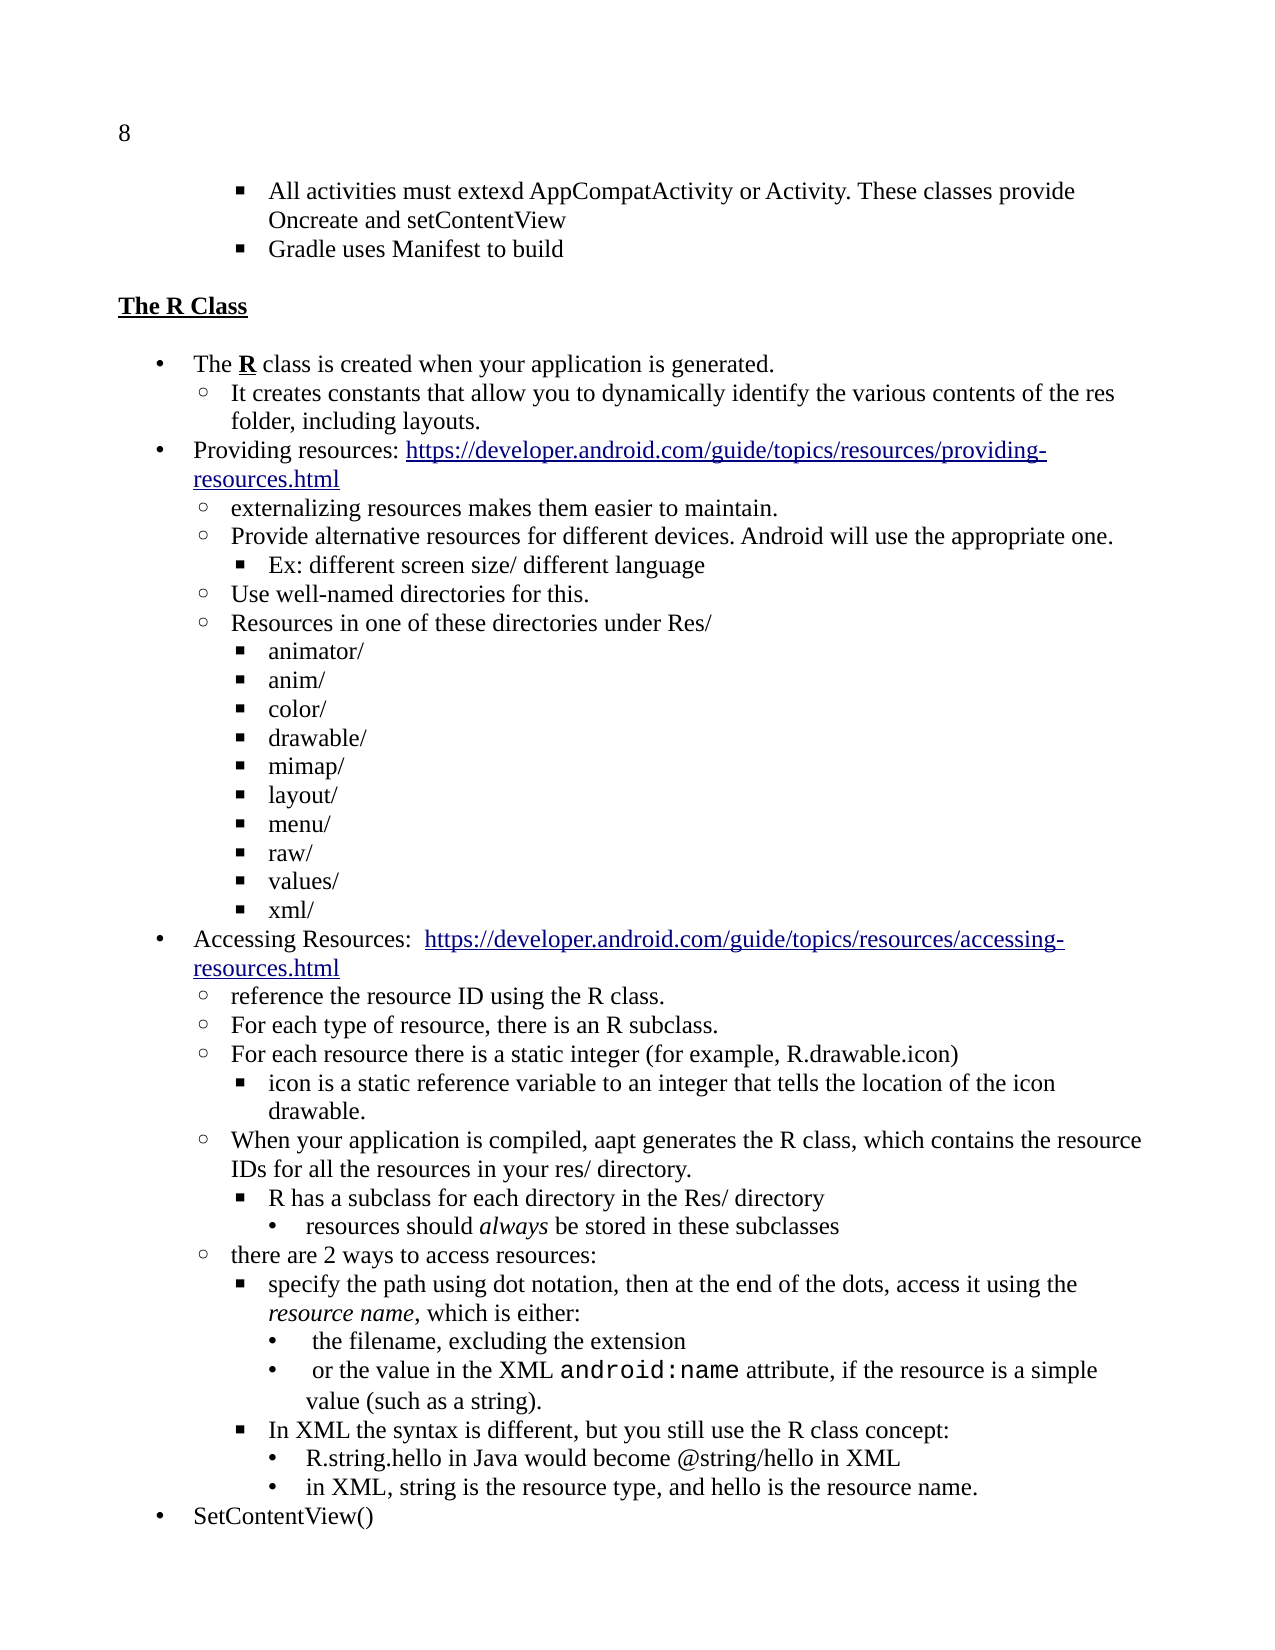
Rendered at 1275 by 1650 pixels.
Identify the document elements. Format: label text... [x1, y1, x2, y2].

list Resources in one of these directories under Res/ [193, 608, 1157, 636]
text The R Class [118, 291, 1157, 320]
list Providing resources: https://developer.android.com/guide/topics/resources/providing-resources.html [156, 435, 1157, 493]
list For each resource there is a static integer (for example, R.drawable.icon) [193, 1039, 1157, 1068]
list color/ [231, 694, 1157, 723]
list raw/ [231, 838, 1157, 866]
list Provide alternative resources for different devices. Android will use the appropriate one. [193, 521, 1157, 550]
list R has a subclass for each directory in the Res/ directory [231, 1183, 1157, 1211]
list xml/ [231, 895, 1157, 924]
list menu/ [231, 809, 1157, 838]
list icon is a static reference variable to an integer that tells the location of the icon drawable. [231, 1068, 1157, 1125]
list layout/ [231, 780, 1157, 809]
list anim/ [231, 665, 1157, 694]
list When your application is compiled, aapt generates the R class, which contains the resource IDs for all the resources in your res/ directory. [193, 1125, 1157, 1183]
list animator/ [231, 636, 1157, 665]
list Ex: different screen size/ different language [231, 550, 1157, 579]
list In XML the syntax is different, but you still use the R class concept: [231, 1415, 1157, 1443]
list reference the resource ID using the R class. [193, 981, 1157, 1010]
list drawable/ [231, 723, 1157, 751]
list or the value in the XML android:name attribute, if the resource is a simple value (such as a string). [268, 1355, 1157, 1415]
list Use well-named directories for this. [193, 579, 1157, 608]
list mimap/ [231, 751, 1157, 780]
list the filename, excluding the extension [268, 1326, 1157, 1355]
list in XML, string is the resource type, and hello is the resource name. [268, 1472, 1157, 1501]
list specify the path using dot notation, then at the end of the dots, access it using the resource name, which is either: [231, 1269, 1157, 1326]
list there are 2 ways to access resources: [193, 1240, 1157, 1269]
list values/ [231, 866, 1157, 895]
list SetContentView() [156, 1501, 1157, 1530]
list R.string.hello in Java would become @string/hello in XML [268, 1443, 1157, 1472]
list It creates constants that allow you to dynamically identify the various contents of the res folder, including layouts. [193, 378, 1157, 435]
list For each type of resource, there is an R subclass. [193, 1010, 1157, 1039]
list resources should always be stored in these subclasses [268, 1211, 1157, 1240]
list externalizing resources makes them easier to maintain. [193, 493, 1157, 521]
list All activities must extexd AppCompatActivity or Activity. These classes provide Oncreate and setContentView [231, 176, 1157, 234]
list Gradle uses Manifest to build [231, 234, 1157, 263]
list The R class is created when your application is generated. [156, 349, 1157, 378]
list Accessing Resources: https://developer.android.com/guide/topics/resources/accessing-resources.html [156, 924, 1157, 981]
